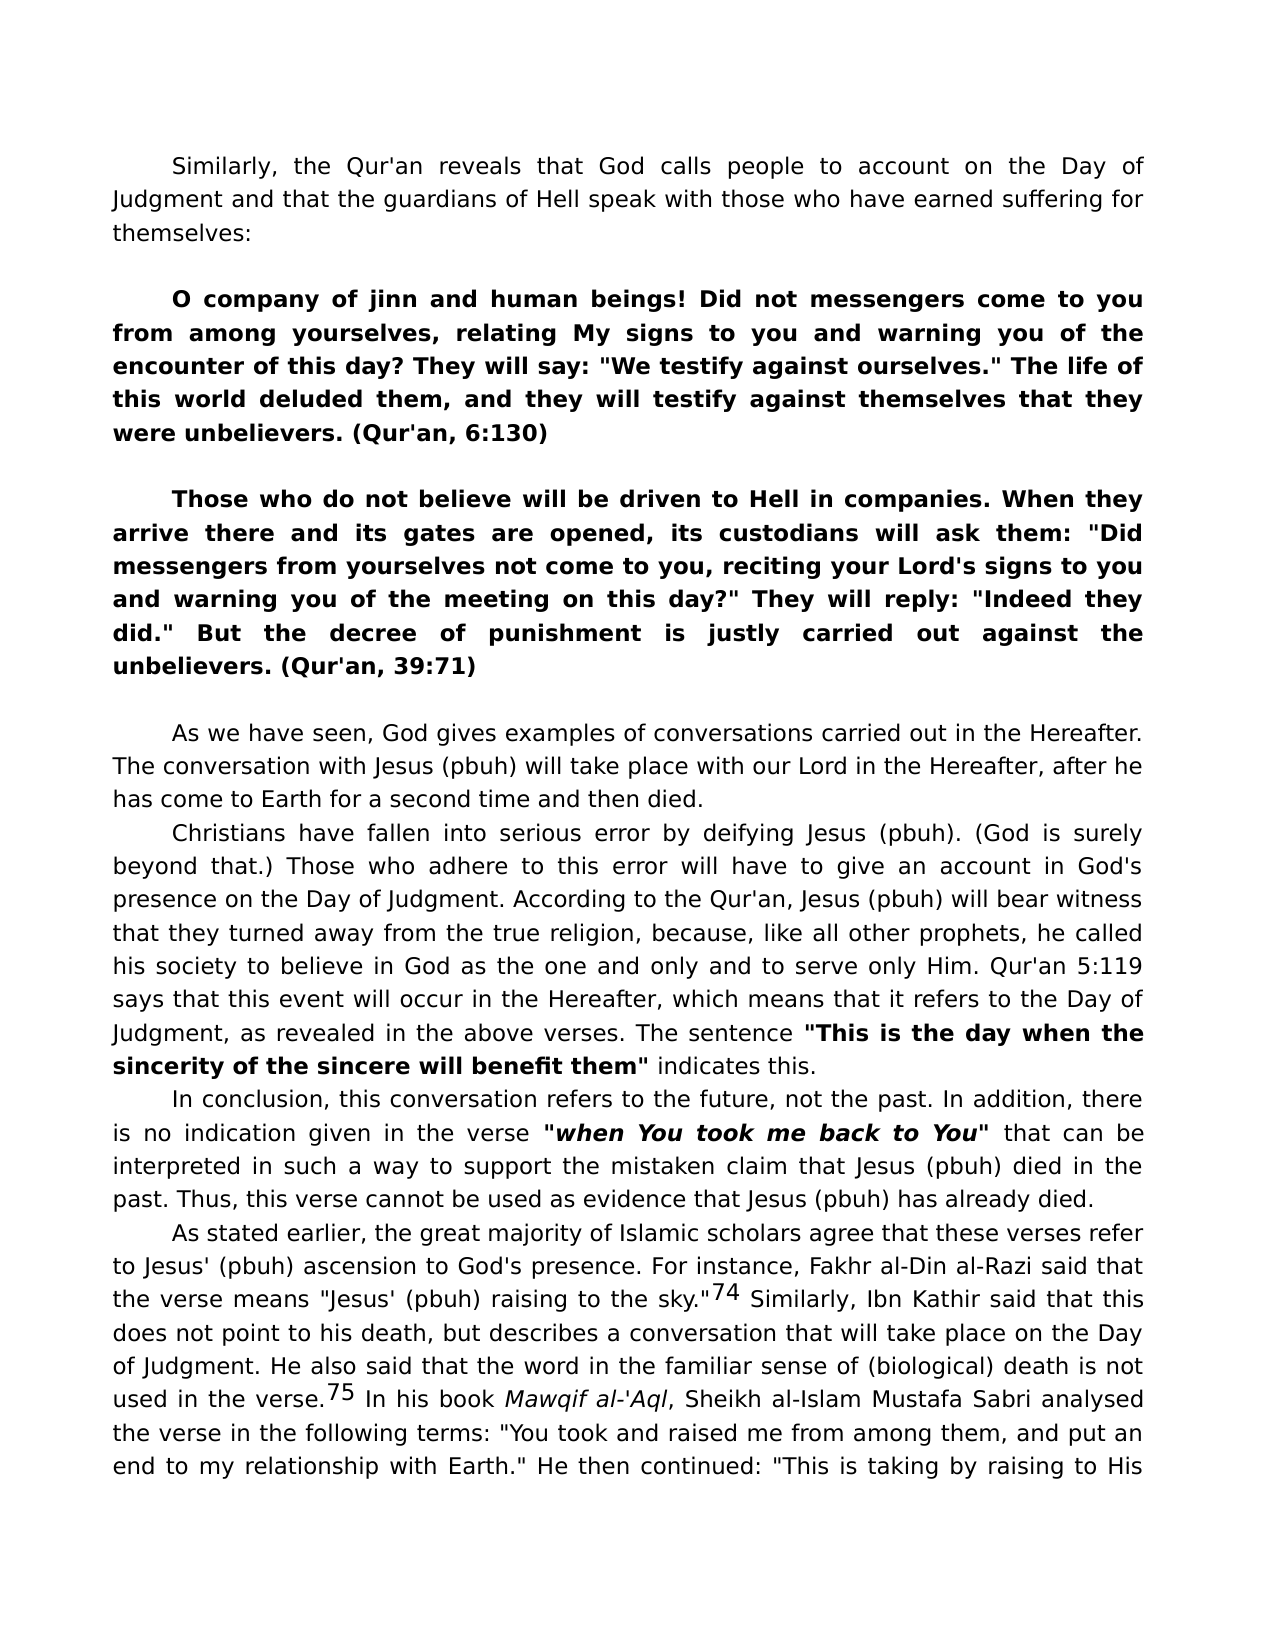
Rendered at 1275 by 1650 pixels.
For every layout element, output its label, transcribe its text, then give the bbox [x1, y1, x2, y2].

text O company of jinn and human beings! Did not messengers come to you from among yourselves, relating My signs to you and warning you of the encounter of this day? They will say: "We testify against ourselves." The life of this world deluded them, and they will testify against themselves that they were unbelievers. (Qur'an, 6:130) [112, 281, 1145, 448]
text As we have seen, God gives examples of conversations carried out in the Hereafter. The conversation with Jesus (pbuh) will take place with our Lord in the Hereafter, after he has come to Earth for a second time and then died. [112, 714, 1145, 814]
text In conclusion, this conversation refers to the future, not the past. In addition, there is no indication given in the verse "when You took me back to You" that can be interpreted in such a way to support the mistaken claim that Jesus (pbuh) died in the past. Thus, this verse cannot be used as evidence that Jesus (pbuh) has already died. [112, 1081, 1145, 1214]
text As stated earlier, the great majority of Islamic scholars agree that these verses refer to Jesus' (pbuh) ascension to God's presence. For instance, Fakhr al-Din al-Razi said that the verse means "Jesus' (pbuh) raising to the sky."74 Similarly, Ibn Kathir said that this does not point to his death, but describes a conversation that will take place on the Day of Judgment. He also said that the word in the familiar sense of (biological) death is not used in the verse.75 In his book Mawqif al-'Aql, Sheikh al-Islam Mustafa Sabri analysed the verse in the following terms: "You took and raised me from among them, and put an end to my relationship with Earth." He then continued: "This is taking by raising to His [112, 1214, 1145, 1481]
text Similarly, the Qur'an reveals that God calls people to account on the Day of Judgment and that the guardians of Hell speak with those who have earned suffering for themselves: [112, 148, 1145, 248]
text Those who do not believe will be driven to Hell in companies. When they arrive there and its gates are opened, its custodians will ask them: "Did messengers from yourselves not come to you, reciting your Lord's signs to you and warning you of the meeting on this day?" They will reply: "Indeed they did." But the decree of punishment is justly carried out against the unbelievers. (Qur'an, 39:71) [112, 481, 1145, 681]
text Christians have fallen into serious error by deifying Jesus (pbuh). (God is surely beyond that.) Those who adhere to this error will have to give an account in God's presence on the Day of Judgment. According to the Qur'an, Jesus (pbuh) will bear witness that they turned away from the true religion, because, like all other prophets, he called his society to believe in God as the one and only and to serve only Him. Qur'an 5:119 says that this event will occur in the Hereafter, which means that it refers to the Day of Judgment, as revealed in the above verses. The sentence "This is the day when the sincerity of the sincere will benefit them" indicates this. [112, 814, 1145, 1081]
